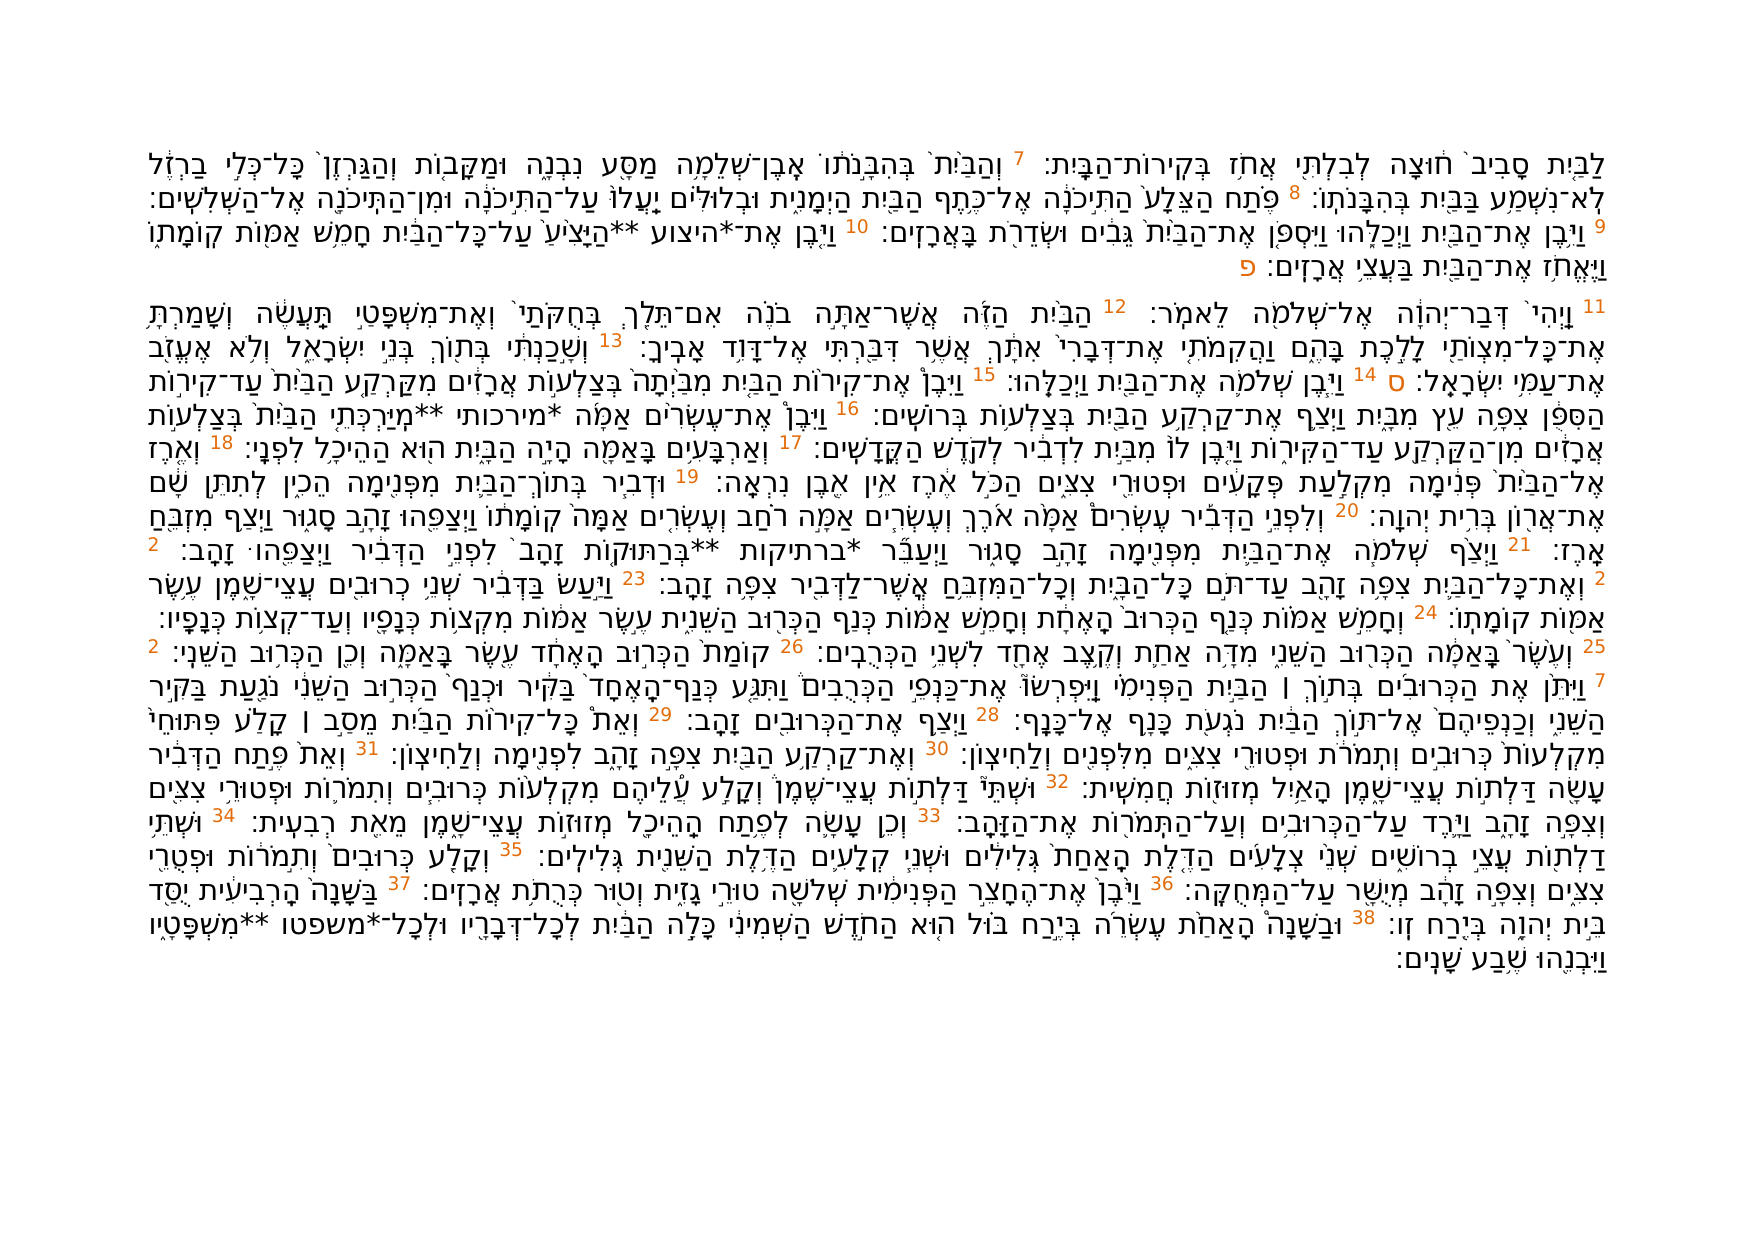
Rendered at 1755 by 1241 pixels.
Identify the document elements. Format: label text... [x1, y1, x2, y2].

text 11 וַֽיְהִי֙ דְּבַר־יְהוָ֔ה אֶל־שְׁלֹמֹ֖ה לֵאמֹֽר׃ ‬‬‬‬12 הַבַּ֨יִת הַזֶּ֜ה אֲשֶׁר־אַתָּ֣ה בֹנֶ֗ה אִם־תֵּלֵ֤ךְ בְּחֻקֹּתַי֙ וְאֶת־מִשְׁפָּטַ֣י תַּֽעֲשֶׂ֔ה וְשָׁמַרְתָּ֥ אֶת־כָּל־מִצְוֺתַ֖י לָלֶ֣כֶת בָּהֶ֑ם וַהֲקִמֹתִ֤י אֶת־דְּבָרִי֙ אִתָּ֔ךְ אֲשֶׁ֥ר דִּבַּ֖רְתִּי אֶל־דָּוִ֥ד אָבִֽיךָ׃ ‬‬‬‬13 וְשָׁ֣כַנְתִּ֔י בְּת֖וֹךְ בְּנֵ֣י יִשְׂרָאֵ֑ל וְלֹ֥א אֶעֱזֹ֖ב אֶת־עַמִּ֥י יִשְׂרָאֵֽל׃ ס ‬‬‬‬14 וַיִּ֧בֶן שְׁלֹמֹ֛ה אֶת־הַבַּ֖יִת וַיְכַלֵּֽהוּ׃ ‬‬‬‬15 וַיִּבֶן֩ אֶת־קִיר֨וֹת הַבַּ֤יִת מִבַּ֙יְתָה֙ בְּצַלְע֣וֹת אֲרָזִ֔ים מִקַּרְקַ֤ע הַבַּ֙יִת֙ עַד־קִיר֣וֹת הַסִּפֻּ֔ן צִפָּ֥ה עֵ֖ץ מִבָּ֑יִת וַיְצַ֛ף אֶת־קַרְקַ֥ע הַבַּ֖יִת בְּצַלְע֥וֹת בְּרוֹשִֽׁים׃ ‬‬‬‬16 וַיִּבֶן֩ אֶת־עֶשְׂרִ֨ים אַמָּ֜ה *מירכותי **מִֽיַּרְכְּתֵ֤י הַבַּ֙יִת֙ בְּצַלְע֣וֹת אֲרָזִ֔ים מִן־הַקַּרְקַ֖ע עַד־הַקִּיר֑וֹת וַיִּ֤בֶן לוֹ֙ מִבַּ֣יִת לִדְבִ֔יר לְקֹ֖דֶשׁ הַקֳּדָשִֽׁים׃ ‬‬‬‬17 וְאַרְבָּעִ֥ים בָּאַמָּ֖ה הָיָ֣ה הַבָּ֑יִת ה֖וּא הַהֵיכָ֥ל לִפְנָֽי׃ ‬‬‬‬18 וְאֶ֤רֶז אֶל־הַבַּ֙יִת֙ פְּנִ֔ימָה מִקְלַ֣עַת פְּקָעִ֔ים וּפְטוּרֵ֖י צִצִּ֑ים הַכֹּ֣ל אֶ֔רֶז אֵ֥ין אֶ֖בֶן נִרְאָֽה׃ ‬‬‬‬19 וּדְבִ֧יר בְּתוֹךְ־הַבַּ֛יִת מִפְּנִ֖ימָה הֵכִ֑ין לְתִתֵּ֣ן שָׁ֔ם אֶת־אֲר֖וֹן בְּרִ֥ית יְהוָֽה׃ ‬‬‬‬20 וְלִפְנֵ֣י הַדְּבִ֡יר עֶשְׂרִים֩ אַמָּ֨ה אֹ֜רֶךְ וְעֶשְׂרִ֧ים אַמָּ֣ה רֹ֗חַב וְעֶשְׂרִ֤ים אַמָּה֙ קֽוֹמָת֔וֹ וַיְצַפֵּ֖הוּ זָהָ֣ב סָג֑וּר וַיְצַ֥ף מִזְבֵּ֖חַ אָֽרֶז׃ ‬‬‬‬21 וַיְצַ֨ף שְׁלֹמֹ֧ה אֶת־הַבַּ֛יִת מִפְּנִ֖ימָה זָהָ֣ב סָג֑וּר וַיְעַבֵּ֞ר *ברתיקות **בְּרַתּוּק֤וֹת זָהָב֙ לִפְנֵ֣י הַדְּבִ֔יר וַיְצַפֵּ֖הוּ זָהָֽב׃ ‬‬‬‬22 וְאֶת־כָּל־הַבַּ֛יִת צִפָּ֥ה זָהָ֖ב עַד־תֹּ֣ם כָּל־הַבָּ֑יִת וְכָל־הַמִּזְבֵּ֥חַ אֲ‍ֽשֶׁר־לַדְּבִ֖יר צִפָּ֥ה זָהָֽב׃ ‬‬‬‬23 וַיַּ֣עַשׂ בַּדְּבִ֔יר שְׁנֵ֥י כְרוּבִ֖ים עֲצֵי־שָׁ֑מֶן עֶ֥שֶׂר אַמּ֖וֹת קוֹמָתֽוֹ׃ ‬‬‬‬24 וְחָמֵ֣שׁ אַמּ֗וֹת כְּנַ֤ף הַכְּרוּב֙ הָֽאֶחָ֔ת וְחָמֵ֣שׁ אַמּ֔וֹת כְּנַ֥ף הַכְּר֖וּב הַשֵּׁנִ֑ית עֶ֣שֶׂר אַמּ֔וֹת מִקְצ֥וֹת כְּנָפָ֖יו וְעַד־קְצ֥וֹת כְּנָפָֽיו׃ ‬‬‬‬25 וְעֶ֙שֶׂר֙ בָּֽאַמָּ֔ה הַכְּר֖וּב הַשֵּׁנִ֑י מִדָּ֥ה אַחַ֛ת וְקֶ֥צֶב אֶחָ֖ד לִשְׁנֵ֥י הַכְּרֻבִֽים׃ ‬‬‬‬26 קוֹמַת֙ הַכְּר֣וּב הָֽאֶחָ֔ד עֶ֖שֶׂר בָּֽאַמָּ֑ה וְכֵ֖ן הַכְּר֥וּב הַשֵּׁנִֽי׃ ‬‬‬‬27 וַיִּתֵּ֨ן אֶת הַכְּרוּבִ֜ים בְּת֣וֹךְ ׀ הַבַּ֣יִת הַפְּנִימִ֗י וַֽיִּפְרְשׂוּ֮ אֶת־כַּנְפֵ֣י הַכְּרֻבִים֒ וַתִּגַּ֤ע כְּנַף־הָֽאֶחָד֙ בַּקִּ֔יר וּכְנַף֙ הַכְּר֣וּב הַשֵּׁנִ֔י נֹגַ֖עַת בַּקִּ֣יר הַשֵּׁנִ֑י וְכַנְפֵיהֶם֙ אֶל־תּ֣וֹךְ הַבַּ֔יִת נֹגְעֹ֖ת כָּנָ֥ף אֶל־כָּנָֽף׃ ‬‬‬‬28 וַיְצַ֥ף אֶת־הַכְּרוּבִ֖ים זָהָֽב׃ ‬‬‬‬29 וְאֵת֩ כָּל־קִיר֨וֹת הַבַּ֜יִת מֵסַ֣ב ׀ קָלַ֗ע פִּתּוּחֵי֙ מִקְלְעוֹת֙ כְּרוּבִ֣ים וְתִֽמֹרֹ֔ת וּפְטוּרֵ֖י צִצִּ֑ים מִלִּפְנִ֖ים וְלַחִיצֽוֹן׃ ‬‬‬‬30 וְאֶת־קַרְקַ֥ע הַבַּ֖יִת צִפָּ֣ה זָהָ֑ב לִפְנִ֖ימָה וְלַחִיצֽוֹן׃ ‬‬‬‬31 וְאֵת֙ פֶּ֣תַח הַדְּבִ֔יר עָשָׂ֖ה דַּלְת֣וֹת עֲצֵי־שָׁ֑מֶן הָאַ֥יִל מְזוּז֖וֹת חֲמִשִֽׁית׃ ‬‬‬‬32 וּשְׁתֵּי֮ דַּלְת֣וֹת עֲצֵי־שֶׁמֶן֒ וְקָלַ֣ע עֲ֠לֵיהֶם מִקְלְע֨וֹת כְּרוּבִ֧ים וְתִמֹר֛וֹת וּפְטוּרֵ֥י צִצִּ֖ים וְצִפָּ֣ה זָהָ֑ב וַיָּ֛רֶד עַל־הַכְּרוּבִ֥ים וְעַל־הַתִּֽמֹר֖וֹת אֶת־הַזָּהָֽב׃ ‬‬‬‬33 וְכֵ֥ן עָשָׂ֛ה לְפֶ֥תַח הַֽהֵיכָ֖ל מְזוּז֣וֹת עֲצֵי־שָׁ֑מֶן מֵאֵ֖ת רְבִעִֽית׃ ‬‬‬‬34 וּשְׁתֵּ֥י דַלְת֖וֹת עֲצֵ֣י בְרוֹשִׁ֑ים שְׁנֵ֨י צְלָעִ֜ים הַדֶּ֤לֶת הָֽאַחַת֙ גְּלִילִ֔ים וּשְׁנֵ֧י קְלָעִ֛ים הַדֶּ֥לֶת הַשֵּׁנִ֖ית גְּלִילִֽים׃ ‬‬‬‬35 וְקָלַ֤ע כְּרוּבִים֙ וְתִ֣מֹר֔וֹת וּפְטֻרֵ֖י צִצִּ֑ים וְצִפָּ֣ה זָהָ֔ב מְיֻשָּׁ֖ר עַל־הַמְּחֻקֶּֽה׃ ‬‬‬‬36 וַיִּ֙בֶן֙ אֶת־הֶחָצֵ֣ר הַפְּנִימִ֔ית שְׁלֹשָׁ֖ה טוּרֵ֣י גָזִ֑ית וְט֖וּר כְּרֻתֹ֥ת אֲרָזִֽים׃ ‬‬‬‬37 בַּשָּׁנָה֙ הָֽרְבִיעִ֔ית יֻסַּ֖ד בֵּ֣ית יְהוָ֑ה בְּיֶ֖רַח זִֽו׃ ‬‬‬‬38 וּבַשָּׁנָה֩ הָאַחַ֨ת עֶשְׂרֵ֜ה בְּיֶ֣רַח בּ֗וּל ה֚וּא הַחֹ֣דֶשׁ הַשְּׁמִינִ֔י כָּלָ֣ה הַבַּ֔יִת לְכָל־דְּבָרָ֖יו וּלְכָל־*משפטו **מִשְׁפָּטָ֑יו וַיִּבְנֵ֖הוּ שֶׁ֥בַע שָׁנִֽים׃ ‬‬‬‬‬‬‬‬‬‬‬‬‬‬‬‬‬‬‬‬‬‬‬‬‬‬‬‬‬‬‬‬ [148, 296, 1606, 975]
text 1 וַיְהִ֣י בִשְׁמוֹנִ֣ים שָׁנָ֣ה וְאַרְבַּ֣ע מֵא֣וֹת שָׁנָ֡ה לְצֵ֣את בְּנֵֽי־יִשְׂרָאֵ֣ל מֵאֶֽרֶץ־מִצְרַיִם֩ בַּשָּׁנָ֨ה הָרְבִיעִ֜ית בְּחֹ֣דֶשׁ זִ֗ו ה֚וּא הַחֹ֣דֶשׁ הַשֵּׁנִ֔י לִמְלֹ֥ךְ שְׁלֹמֹ֖ה עַל־יִשְׂרָאֵ֑ל וַיִּ֥בֶן הַבַּ֖יִת לַיהוָֽה׃ 2 וְהַבַּ֗יִת אֲשֶׁ֨ר בָּנָ֜ה הַמֶּ֤לֶךְ שְׁלֹמֹה֙ לַֽיהוָ֔ה שִׁשִּֽׁים־אַמָּ֥ה אָרְכּ֖וֹ וְעֶשְׂרִ֣ים רָחְבּ֑וֹ וּשְׁלֹשִׁ֥ים אַמָּ֖ה קוֹמָתֽוֹ׃ ‬‬‬‬3 וְהָאוּלָ֗ם עַל־פְּנֵי֙ הֵיכַ֣ל הַבַּ֔יִת עֶשְׂרִ֤ים אַמָּה֙ אָרְכּ֔וֹ עַל־פְּנֵ֖י רֹ֣חַב הַבָּ֑יִת עֶ֧שֶׂר בָּאַמָּ֛ה רָחְבּ֖וֹ עַל־פְּנֵ֥י הַבָּֽיִת׃ ‬‬‬‬4 וַיַּ֣עַשׂ לַבָּ֔יִת חַלּוֹנֵ֖י שְׁקֻפִ֥ים אֲטֻמִֽים׃ ‬‬‬‬5 וַיִּבֶן֩ עַל־קִ֨יר הַבַּ֤יִת *יצוע **יָצִ֙יעַ֙ סָבִ֔יב אֶת־קִיר֤וֹת הַבַּ֙יִת֙ סָבִ֔יב לַֽהֵיכָ֖ל וְלַדְּבִ֑יר וַיַּ֥עַשׂ צְלָע֖וֹת סָבִֽיב׃ ‬‬‬‬6 *היצוע **הַיָּצִ֨יעַ הַתַּחְתֹּנָ֜ה חָמֵ֧שׁ בָּאַמָּ֣ה רָחְבָּ֗הּ וְהַתִּֽיכֹנָה֙ שֵׁ֤שׁ בָּֽאַמָּה֙ רָחְבָּ֔הּ וְהַ֨שְּׁלִישִׁ֔ית שֶׁ֥בַע בָּאַמָּ֖ה רָחְבָּ֑הּ כִּ֡י מִגְרָעוֹת֩ נָתַ֨ן לַבַּ֤יִת סָבִיב֙ ח֔וּצָה לְבִלְתִּ֖י אֲחֹ֥ז בְּקִֽירוֹת־הַבָּֽיִת׃ ‬‬‬‬7 וְהַבַּ֙יִת֙ בְּהִבָּ֣נֹת֔וֹ אֶֽבֶן־שְׁלֵמָ֥ה מַסָּ֖ע נִבְנָ֑ה וּמַקָּב֤וֹת וְהַגַּרְזֶן֙ כָּל־כְּלִ֣י בַרְזֶ֔ל לֹֽא־נִשְׁמַ֥ע בַּבַּ֖יִת בְּהִבָּנֹתֽוֹ׃ ‬‬‬‬8 פֶּ֗תַח הַצֵּלָע֙ הַתִּ֣יכֹנָ֔ה אֶל־כֶּ֥תֶף הַבַּ֖יִת הַיְמָנִ֑ית וּבְלוּלִּ֗ים יַֽעֲלוּ֙ עַל־הַתִּ֣יכֹנָ֔ה וּמִן־הַתִּֽיכֹנָ֖ה אֶל־הַשְּׁלִשִֽׁים׃ ‬‬‬‬9 וַיִּ֥בֶן אֶת־הַבַּ֖יִת וַיְכַלֵּ֑הוּ וַיִּסְפֹּ֤ן אֶת־הַבַּ֙יִת֙ גֵּבִ֔ים וּשְׂדֵרֹ֖ת בָּאֲרָזִֽים׃ ‬‬‬‬10 וַיִּ֤בֶן אֶת־*היצוע **הַיָּצִ֙יעַ֙ עַל־כָּל־הַבַּ֔יִת חָמֵ֥שׁ אַמּ֖וֹת קֽוֹמָת֑וֹ וַיֶּאֱחֹ֥ז אֶת־הַבַּ֖יִת בַּעֲצֵ֥י אֲרָזִֽים׃ פ ‬‬‬‬‬‬‬‬‬‬‬‬‬ [148, 148, 1606, 283]
